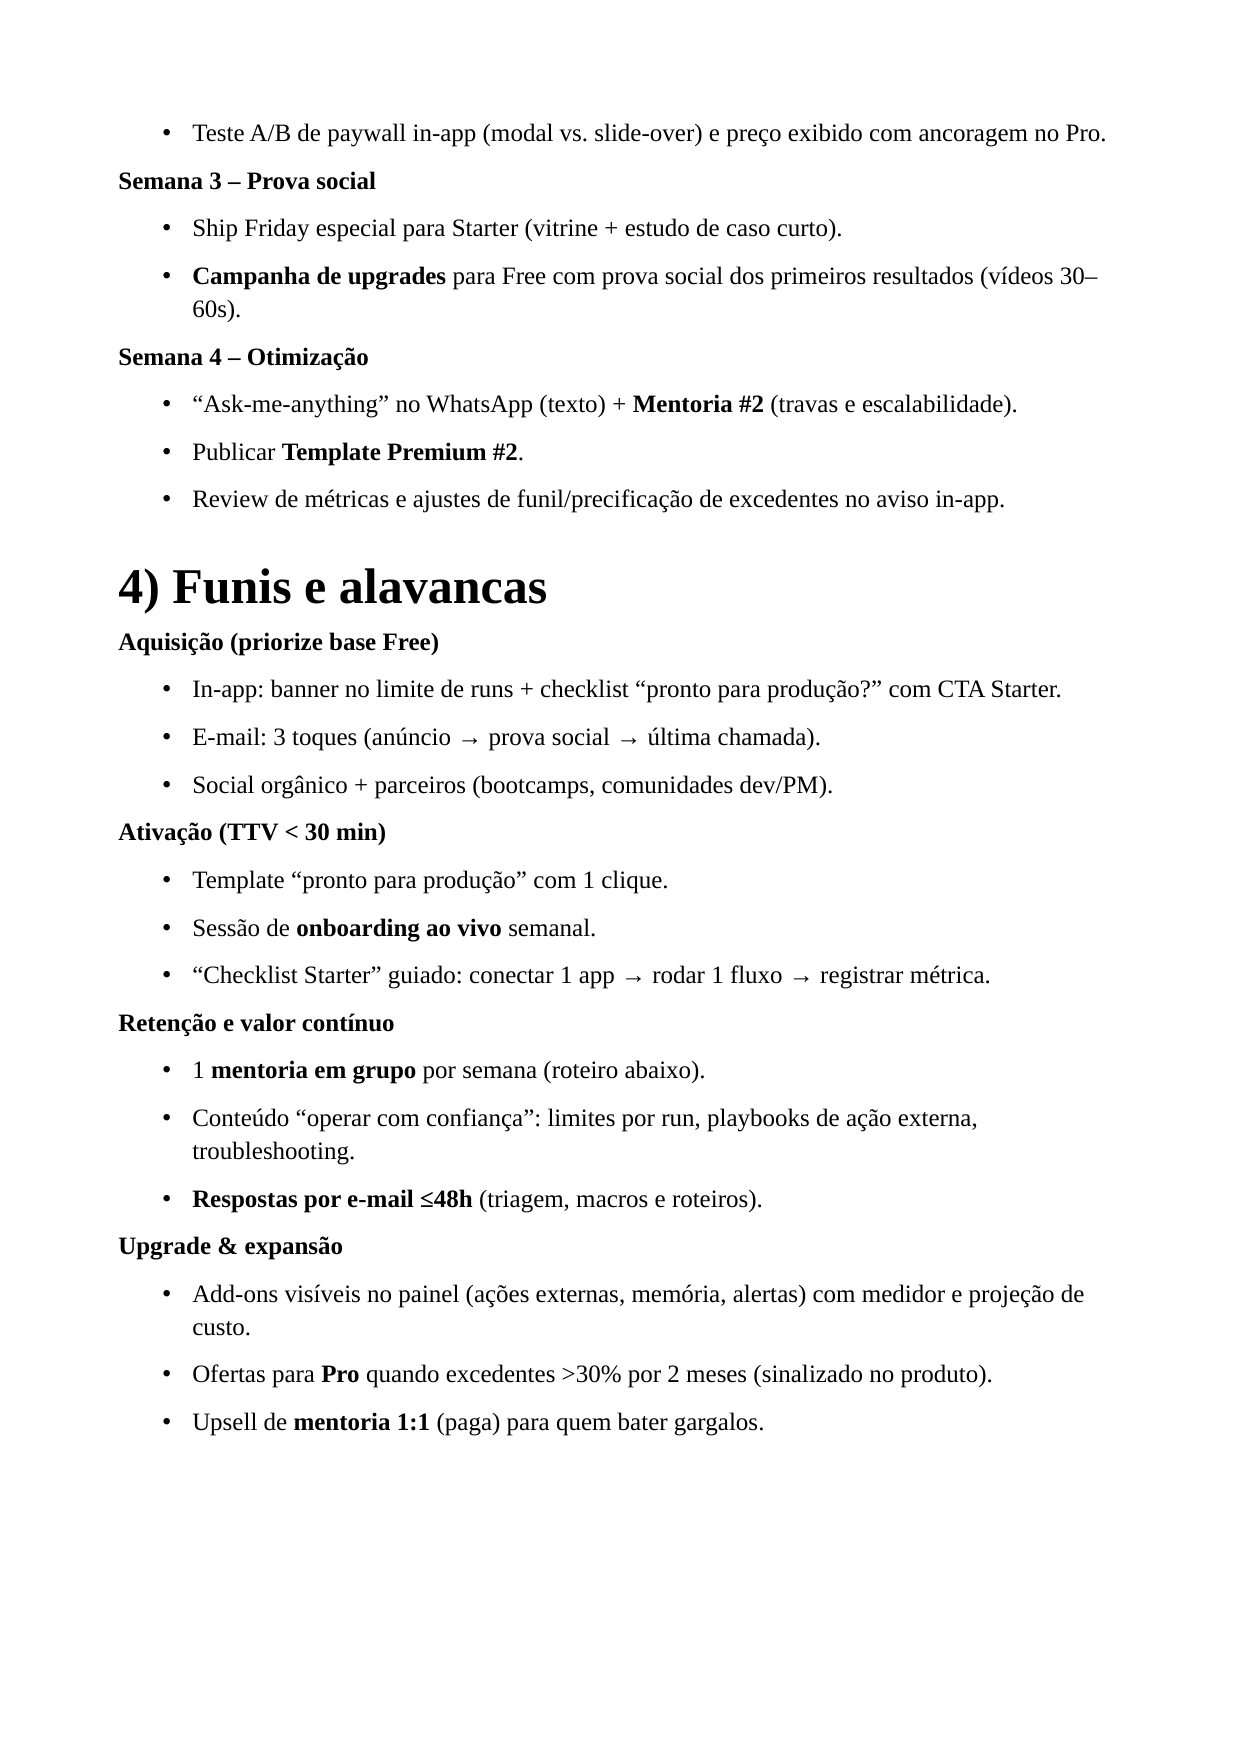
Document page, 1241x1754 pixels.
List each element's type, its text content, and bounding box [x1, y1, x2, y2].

list 1 mentoria em grupo por semana (roteiro abaixo). [162, 1055, 1122, 1084]
list Teste A/B de paywall in-app (modal vs. slide-over) e preço exibido com ancoragem no Pro. [162, 118, 1122, 147]
list E-mail: 3 toques (anúncio → prova social → última chamada). [162, 722, 1122, 751]
text Upgrade & expansão [118, 1231, 1122, 1260]
list Review de métricas e ajustes de funil/precificação de excedentes no aviso in-app. [162, 484, 1122, 513]
subtitle 4) Funis e alavancas [118, 557, 1122, 614]
list Ship Friday especial para Starter (vitrine + estudo de caso curto). [162, 213, 1122, 242]
list Social orgânico + parceiros (bootcamps, comunidades dev/PM). [162, 770, 1122, 798]
list “Ask-me-anything” no WhatsApp (texto) + Mentoria #2 (travas e escalabilidade). [162, 389, 1122, 418]
list Sessão de onboarding ao vivo semanal. [162, 913, 1122, 941]
list Campanha de upgrades para Free com prova social dos primeiros resultados (vídeos 30–60s). [162, 261, 1122, 323]
list Add-ons visíveis no painel (ações externas, memória, alertas) com medidor e projeção de custo. [162, 1279, 1122, 1341]
list Conteúdo “operar com confiança”: limites por run, playbooks de ação externa, troubleshooting. [162, 1103, 1122, 1165]
text Semana 3 – Prova social [118, 166, 1122, 194]
list Ofertas para Pro quando excedentes >30% por 2 meses (sinalizado no produto). [162, 1359, 1122, 1388]
list Publicar Template Premium #2. [162, 437, 1122, 466]
list “Checklist Starter” guiado: conectar 1 app → rodar 1 fluxo → registrar métrica. [162, 960, 1122, 989]
text Semana 4 – Otimização [118, 342, 1122, 370]
list Template “pronto para produção” com 1 clique. [162, 865, 1122, 894]
list In-app: banner no limite de runs + checklist “pronto para produção?” com CTA Starter. [162, 674, 1122, 703]
text Ativação (TTV < 30 min) [118, 817, 1122, 846]
list Respostas por e-mail ≤48h (triagem, macros e roteiros). [162, 1184, 1122, 1212]
text Retenção e valor contínuo [118, 1008, 1122, 1037]
text Aquisição (priorize base Free) [118, 627, 1122, 656]
list Upsell de mentoria 1:1 (paga) para quem bater gargalos. [162, 1407, 1122, 1436]
